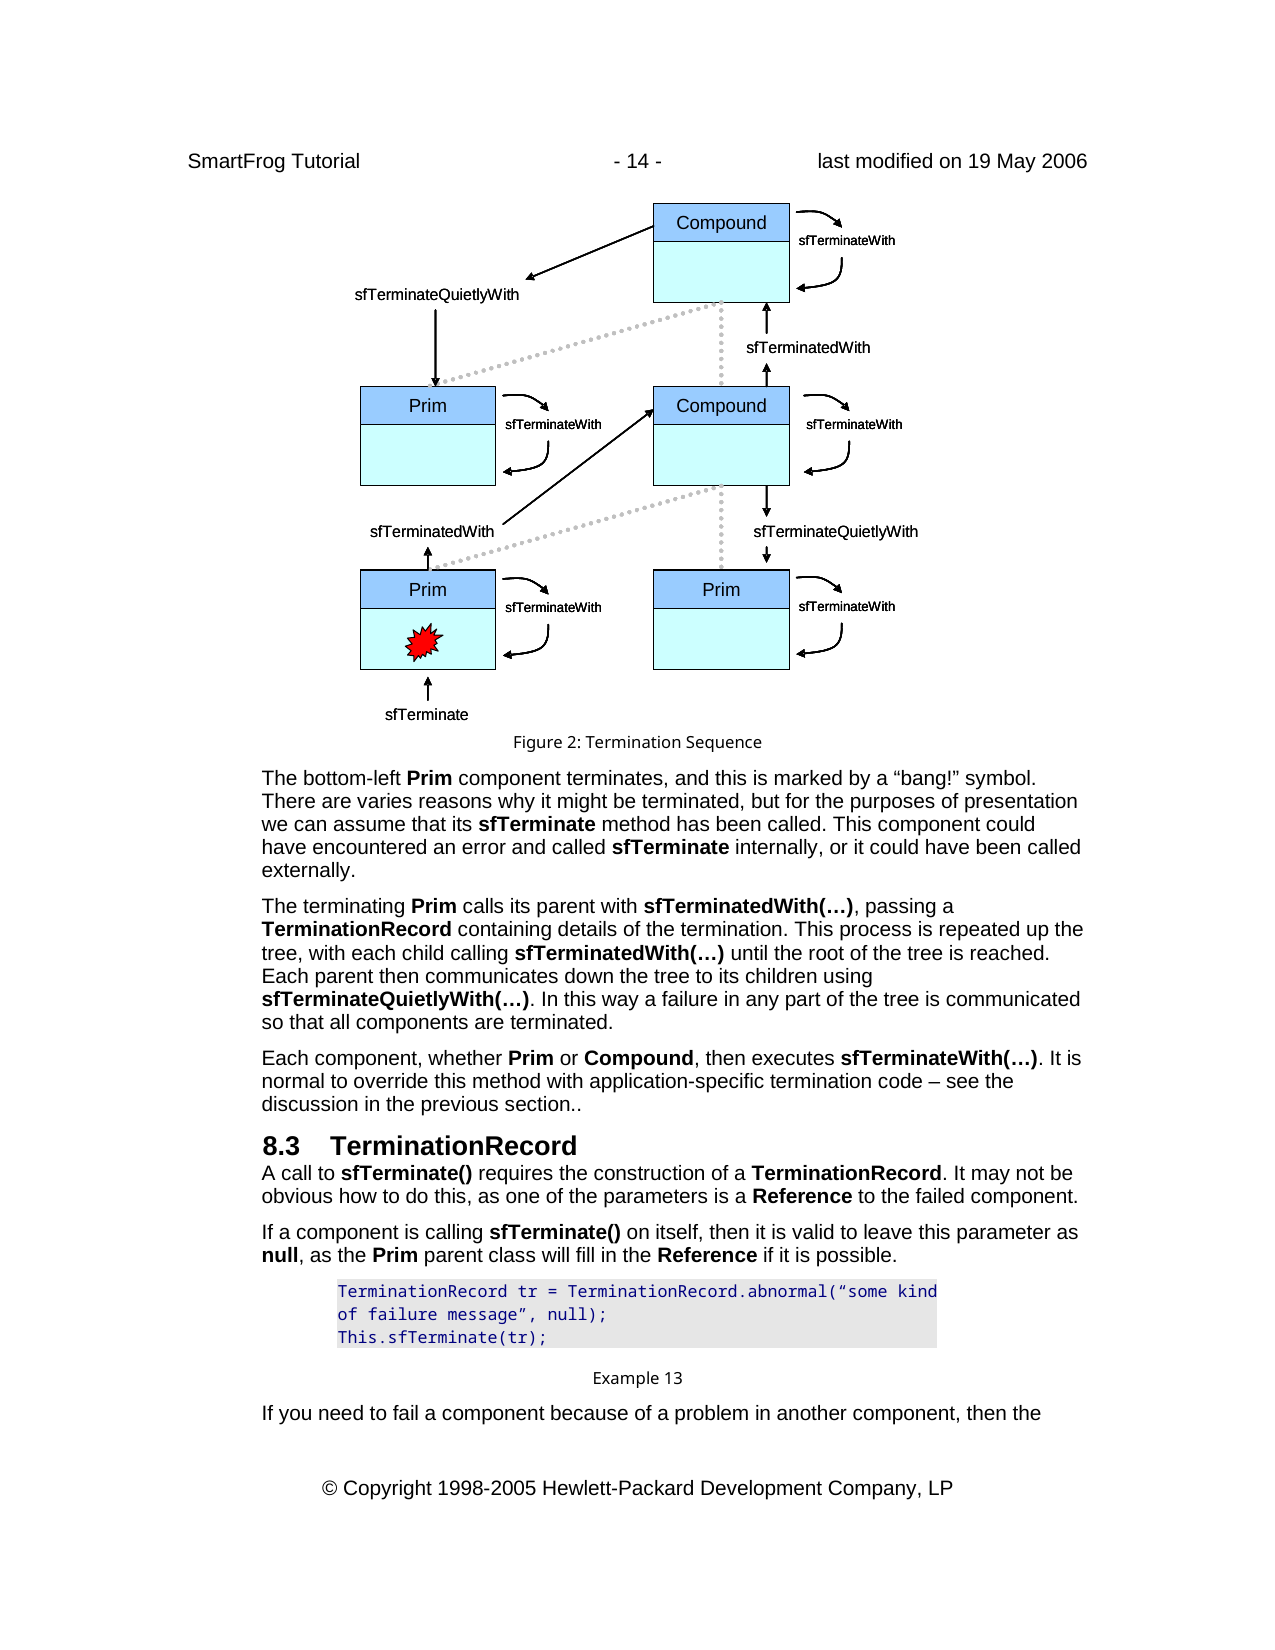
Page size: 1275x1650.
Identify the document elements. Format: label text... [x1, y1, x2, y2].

text If you need to fail a component because of a problem in another component, then the [187, 1402, 1087, 1425]
text The terminating Prim calls its parent with sfTerminatedWith(…), passing a TerminationRecord containing details of the termination. This process is repeated up the tree, with each child calling sfTerminatedWith(…) until the root of the tree is reached. Each parent then communicates down the tree to its children using sfTerminateQuietlyWith(…). In this way a failure in any part of the tree is communicated so that all components are terminated. [187, 895, 1087, 1034]
text Example 13 [187, 1366, 1087, 1389]
text TerminationRecord tr = TerminationRecord.abnormal(“some kind of failure message”, null); [337, 1279, 937, 1326]
text Figure 2: Termination Sequence [187, 203, 1087, 754]
text If a component is calling sfTerminate() on itself, then it is valid to leave this parameter as null, as the Prim parent class will fill in the Reference if it is possible. [187, 1221, 1087, 1267]
text Each component, whether Prim or Compound, then executes sfTerminateWith(…). It is normal to override this method with application-specific termination code – see the discussion in the previous section.. [187, 1047, 1087, 1116]
text The bottom-left Prim component terminates, and this is marked by a “bang!” symbol. There are varies reasons why it might be terminated, but for the purposes of presentation we can assume that its sfTerminate method has been called. This component could have encountered an error and called sfTerminate internally, or it could have been called externally. [187, 766, 1087, 882]
text This.sfTerminate(tr); [337, 1326, 937, 1348]
text A call to sfTerminate() requires the construction of a TerminationRecord. It may not be obvious how to do this, as one of the parameters is a Reference to the failed component. [187, 1162, 1087, 1208]
subtitle TerminationRecord [187, 1131, 1087, 1162]
